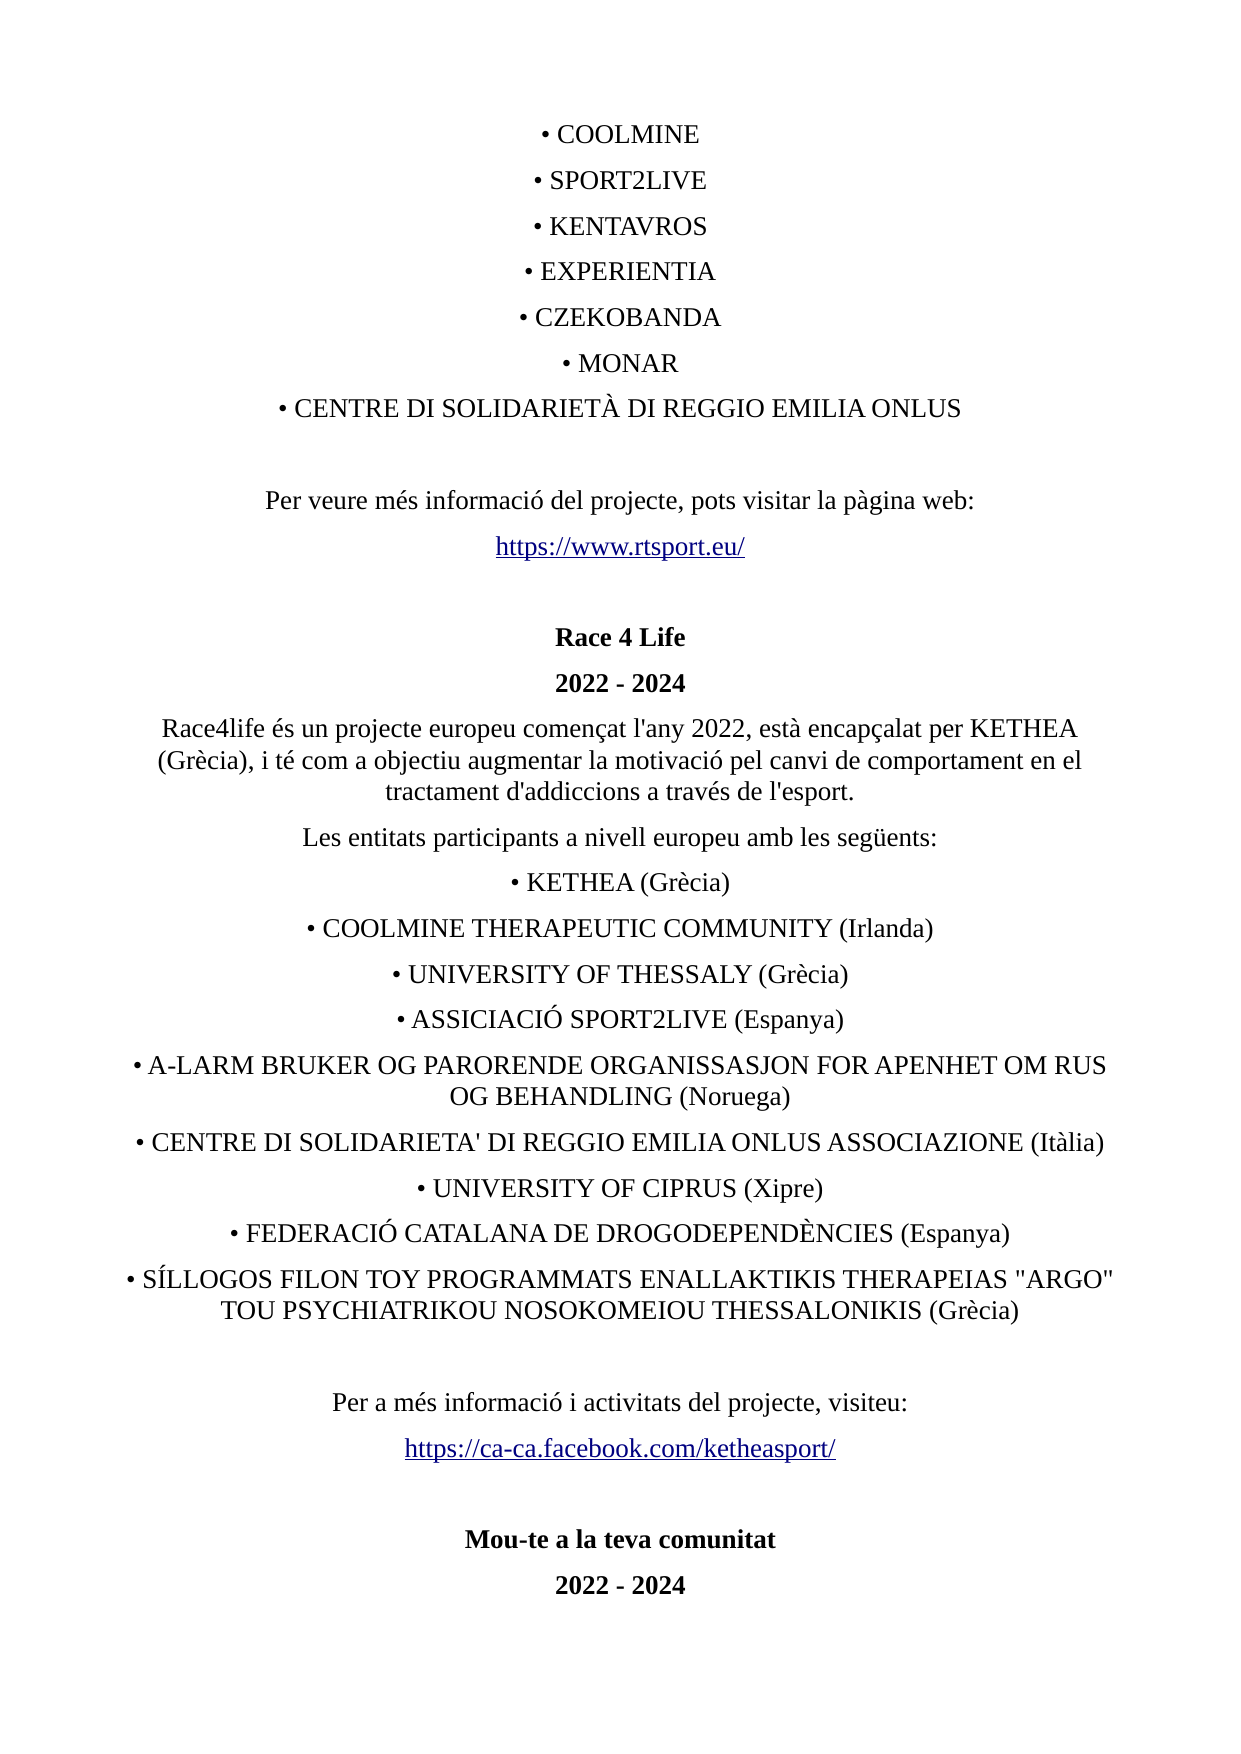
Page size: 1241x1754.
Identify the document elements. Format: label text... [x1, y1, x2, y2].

text • COOLMINE THERAPEUTIC COMMUNITY (Irlanda) [118, 912, 1122, 943]
text 2022 - 2024 [118, 1569, 1122, 1600]
text 2022 - 2024 [118, 667, 1122, 698]
text Per veure més informació del projecte, pots visitar la pàgina web: [118, 484, 1122, 515]
text • KETHEA (Grècia) [118, 866, 1122, 897]
text • A-LARM BRUKER OG PARORENDE ORGANISSASJON FOR APENHET OM RUS OG BEHANDLING (Noruega) [118, 1049, 1122, 1112]
text https://www.rtsport.eu/ [118, 530, 1122, 561]
text • UNIVERSITY OF CIPRUS (Xipre) [118, 1172, 1122, 1203]
text • FEDERACIÓ CATALANA DE DROGODEPENDÈNCIES (Espanya) [118, 1218, 1122, 1249]
text • EXPERIENTIA [118, 255, 1122, 286]
text • MONAR [118, 347, 1122, 378]
text • CENTRE DI SOLIDARIETÀ DI REGGIO EMILIA ONLUS [118, 392, 1122, 424]
text • ASSICIACIÓ SPORT2LIVE (Espanya) [118, 1003, 1122, 1035]
text Les entitats participants a nivell europeu amb les següents: [118, 821, 1122, 852]
text Race4life és un projecte europeu començat l'any 2022, està encapçalat per KETHEA (Grècia), i té com a objectiu augmentar la motivació pel canvi de comportament en el tractament d'addiccions a través de l'esport. [118, 713, 1122, 806]
text • COOLMINE [118, 118, 1122, 149]
text • SÍLLOGOS FILON TOY PROGRAMMATS ENALLAKTIKIS THERAPEIAS "ARGO" TOU PSYCHIATRIKOU NOSOKOMEIOU THESSALONIKIS (Grècia) [118, 1263, 1122, 1326]
text Race 4 Life [118, 621, 1122, 652]
text • UNIVERSITY OF THESSALY (Grècia) [118, 958, 1122, 989]
text https://ca-ca.facebook.com/ketheasport/ [118, 1432, 1122, 1463]
text • KENTAVROS [118, 209, 1122, 241]
text • SPORT2LIVE [118, 164, 1122, 195]
text Per a més informació i activitats del projecte, visiteu: [118, 1386, 1122, 1417]
text • CZEKOBANDA [118, 301, 1122, 332]
text • CENTRE DI SOLIDARIETA' DI REGGIO EMILIA ONLUS ASSOCIAZIONE (Itàlia) [118, 1126, 1122, 1157]
text Mou-te a la teva comunitat [118, 1523, 1122, 1554]
